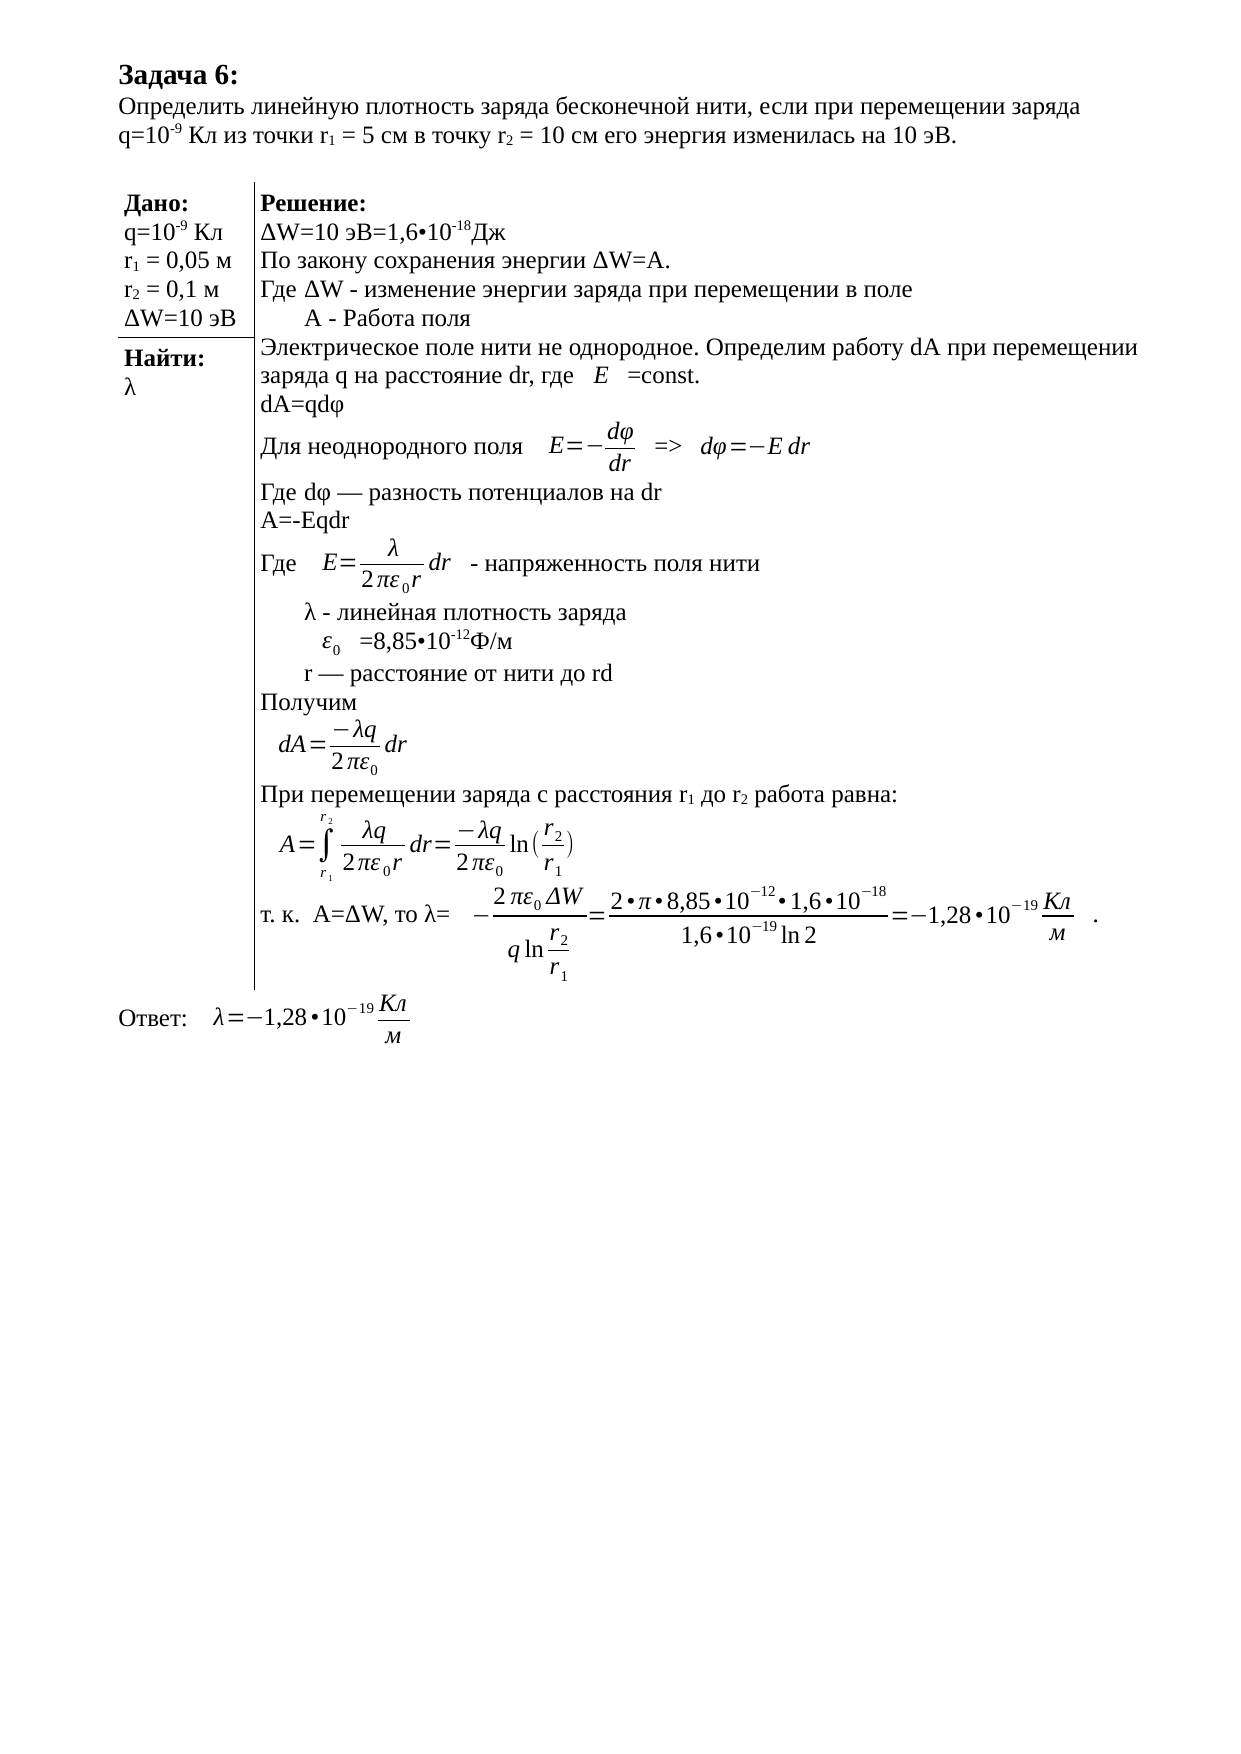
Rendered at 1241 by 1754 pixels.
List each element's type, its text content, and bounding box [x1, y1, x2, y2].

table_header Решение: ΔW=10 эВ=1,6•10-18Дж По закону сохранения энергии ΔW=A. Где ΔW - изменение энергии заряда при перемещении в поле А - Работа поля Электрическое поле нити не однородное. Определим работу dА при перемещении заряда q на расстояние dr, где=const. dA=qdφ Для неоднородного поля => Где dφ — разность потенциалов на dr A=-Eqdr Где - напряженность поля нити λ - линейная плотность заряда =8,85•10-12Ф/м r — расстояние от нити до rd Получим При перемещении заряда с расстояния r1 до r2 работа равна: т. к. A=ΔW, то λ=. [255, 182, 1164, 990]
text Ответ: [118, 990, 1122, 1049]
text Задача 6: [118, 57, 1122, 91]
table_header Дано: q=10-9 Кл r1 = 0,05 м r2 = 0,1 м ΔW=10 эВ [118, 182, 254, 337]
table_cell Найти: λ [118, 338, 254, 990]
text Определить линейную плотность заряда бесконечной нити, если при перемещении заряда q=10-9 Кл из точки r1 = 5 см в точку r2 = 10 см его энергия изменилась на 10 эВ. [118, 91, 1122, 148]
